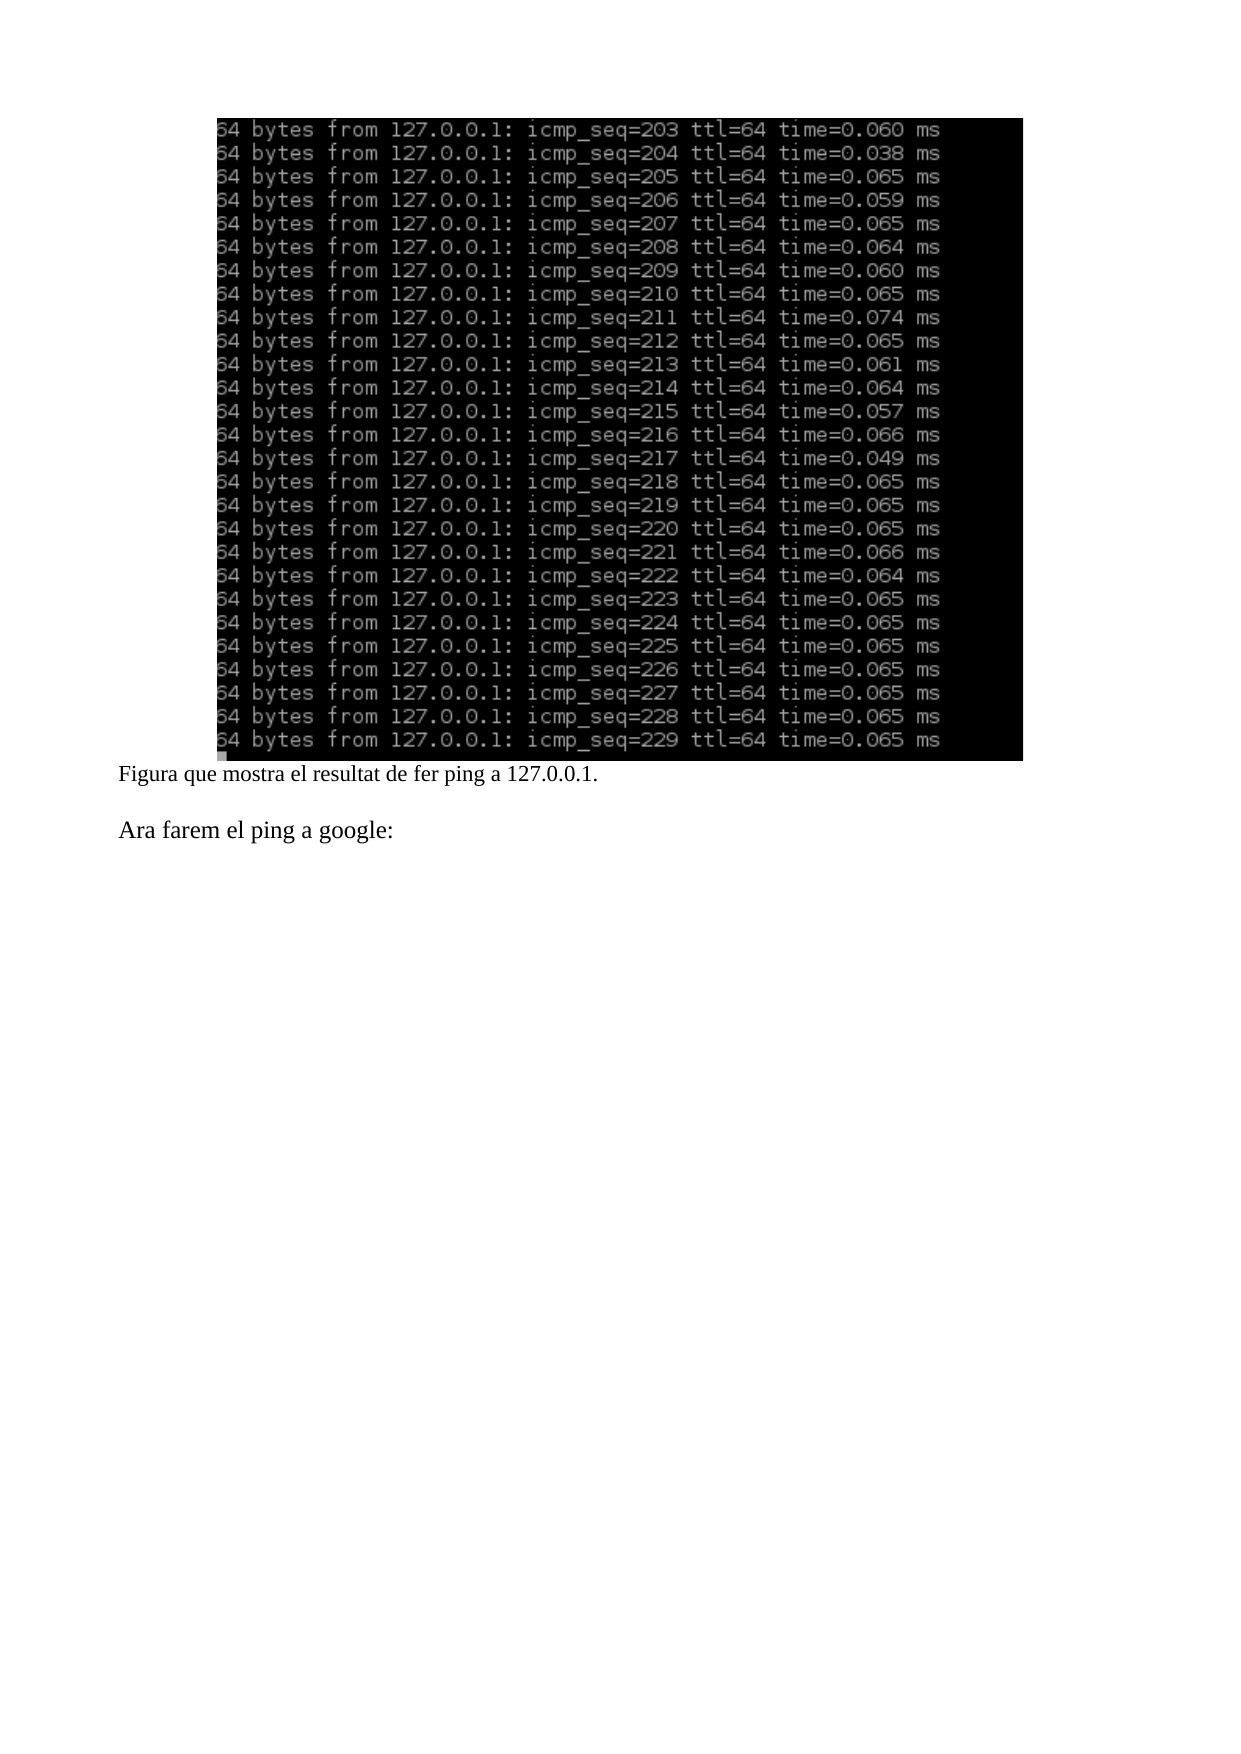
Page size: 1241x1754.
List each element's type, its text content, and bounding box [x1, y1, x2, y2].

text Ara farem el ping a google: [118, 815, 1122, 844]
text Figura que mostra el resultat de fer ping a 127.0.0.1. [118, 118, 1122, 787]
picture [217, 118, 1024, 761]
